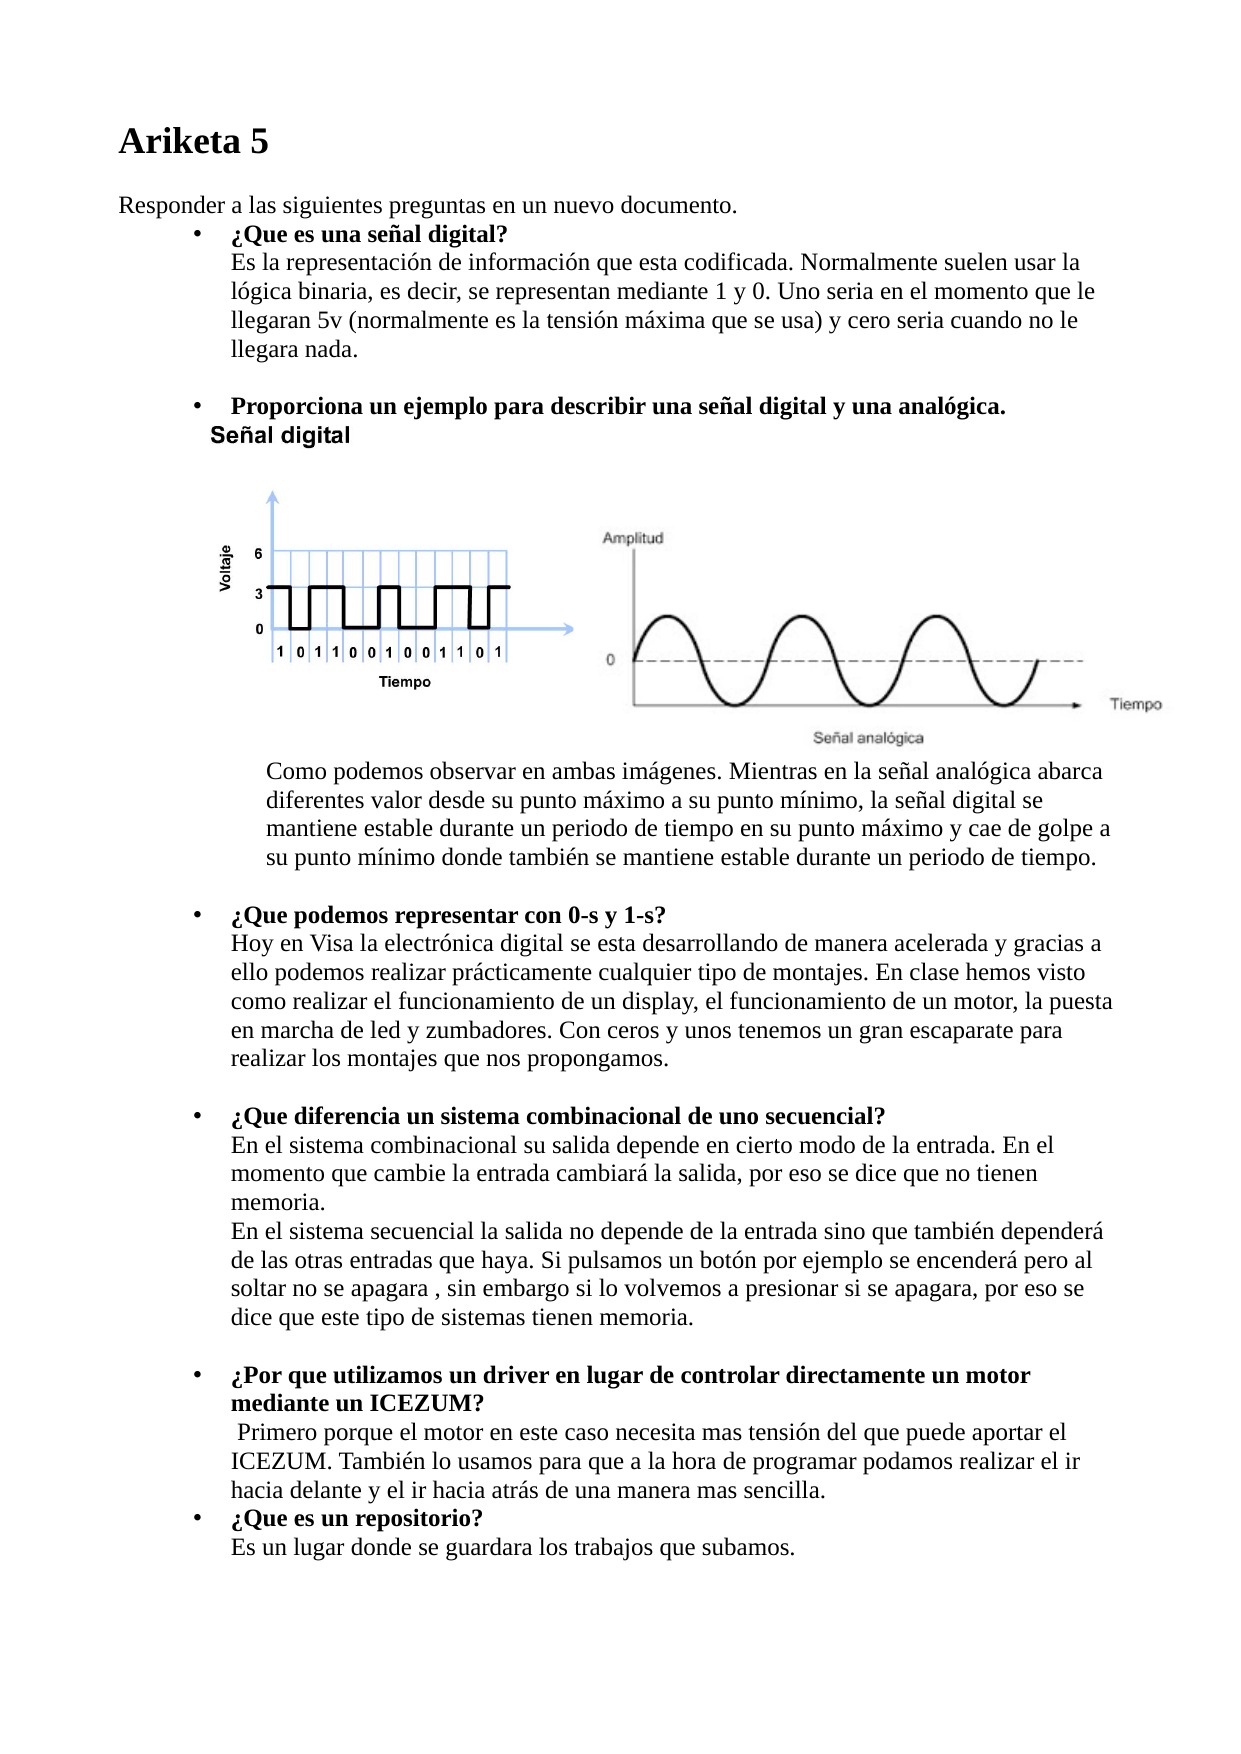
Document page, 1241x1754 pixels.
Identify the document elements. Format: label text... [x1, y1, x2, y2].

list ¿Que es un repositorio? [193, 1503, 1122, 1532]
text Responder a las siguientes preguntas en un nuevo documento. [118, 190, 1122, 219]
list Proporciona un ejemplo para describir una señal digital y una analógica. [193, 391, 1122, 420]
list ¿Que podemos representar con 0-s y 1-s? [193, 900, 1122, 928]
list Primero porque el motor en este caso necesita mas tensión del que puede aportar el ICEZUM. También lo usamos para que a la hora de programar podamos realizar el ir hacia delante y el ir hacia atrás de una manera mas sencilla. [193, 1417, 1122, 1503]
text Como podemos observar en ambas imágenes. Mientras en la señal analógica abarca diferentes valor desde su punto máximo a su punto mínimo, la señal digital se mantiene estable durante un periodo de tiempo en su punto máximo y cae de golpe a su punto mínimo donde también se mantiene estable durante un periodo de tiempo. [118, 506, 1122, 871]
text Ariketa 5 [118, 118, 1122, 161]
list ¿Que diferencia un sistema combinacional de uno secuencial? [193, 1101, 1122, 1130]
list ¿Que es una señal digital? [193, 219, 1122, 247]
list En el sistema secuencial la salida no depende de la entrada sino que también dependerá de las otras entradas que haya. Si pulsamos un botón por ejemplo se encenderá pero al soltar no se apagara , sin embargo si lo volvemos a presionar si se apagara, por eso se dice que este tipo de sistemas tienen memoria. [193, 1216, 1122, 1331]
list Hoy en Visa la electrónica digital se esta desarrollando de manera acelerada y gracias a ello podemos realizar prácticamente cualquier tipo de montajes. En clase hemos visto como realizar el funcionamiento de un display, el funcionamiento de un motor, la puesta en marcha de led y zumbadores. Con ceros y unos tenemos un gran escaparate para realizar los montajes que nos propongamos. [193, 928, 1122, 1072]
list ¿Por que utilizamos un driver en lugar de controlar directamente un motor mediante un ICEZUM? [193, 1360, 1122, 1417]
picture [208, 420, 1199, 756]
list Es un lugar donde se guardara los trabajos que subamos. [193, 1532, 1122, 1561]
list En el sistema combinacional su salida depende en cierto modo de la entrada. En el momento que cambie la entrada cambiará la salida, por eso se dice que no tienen memoria. [193, 1130, 1122, 1216]
list Es la representación de información que esta codificada. Normalmente suelen usar la lógica binaria, es decir, se representan mediante 1 y 0. Uno seria en el momento que le llegaran 5v (normalmente es la tensión máxima que se usa) y cero seria cuando no le llegara nada. [193, 247, 1122, 362]
